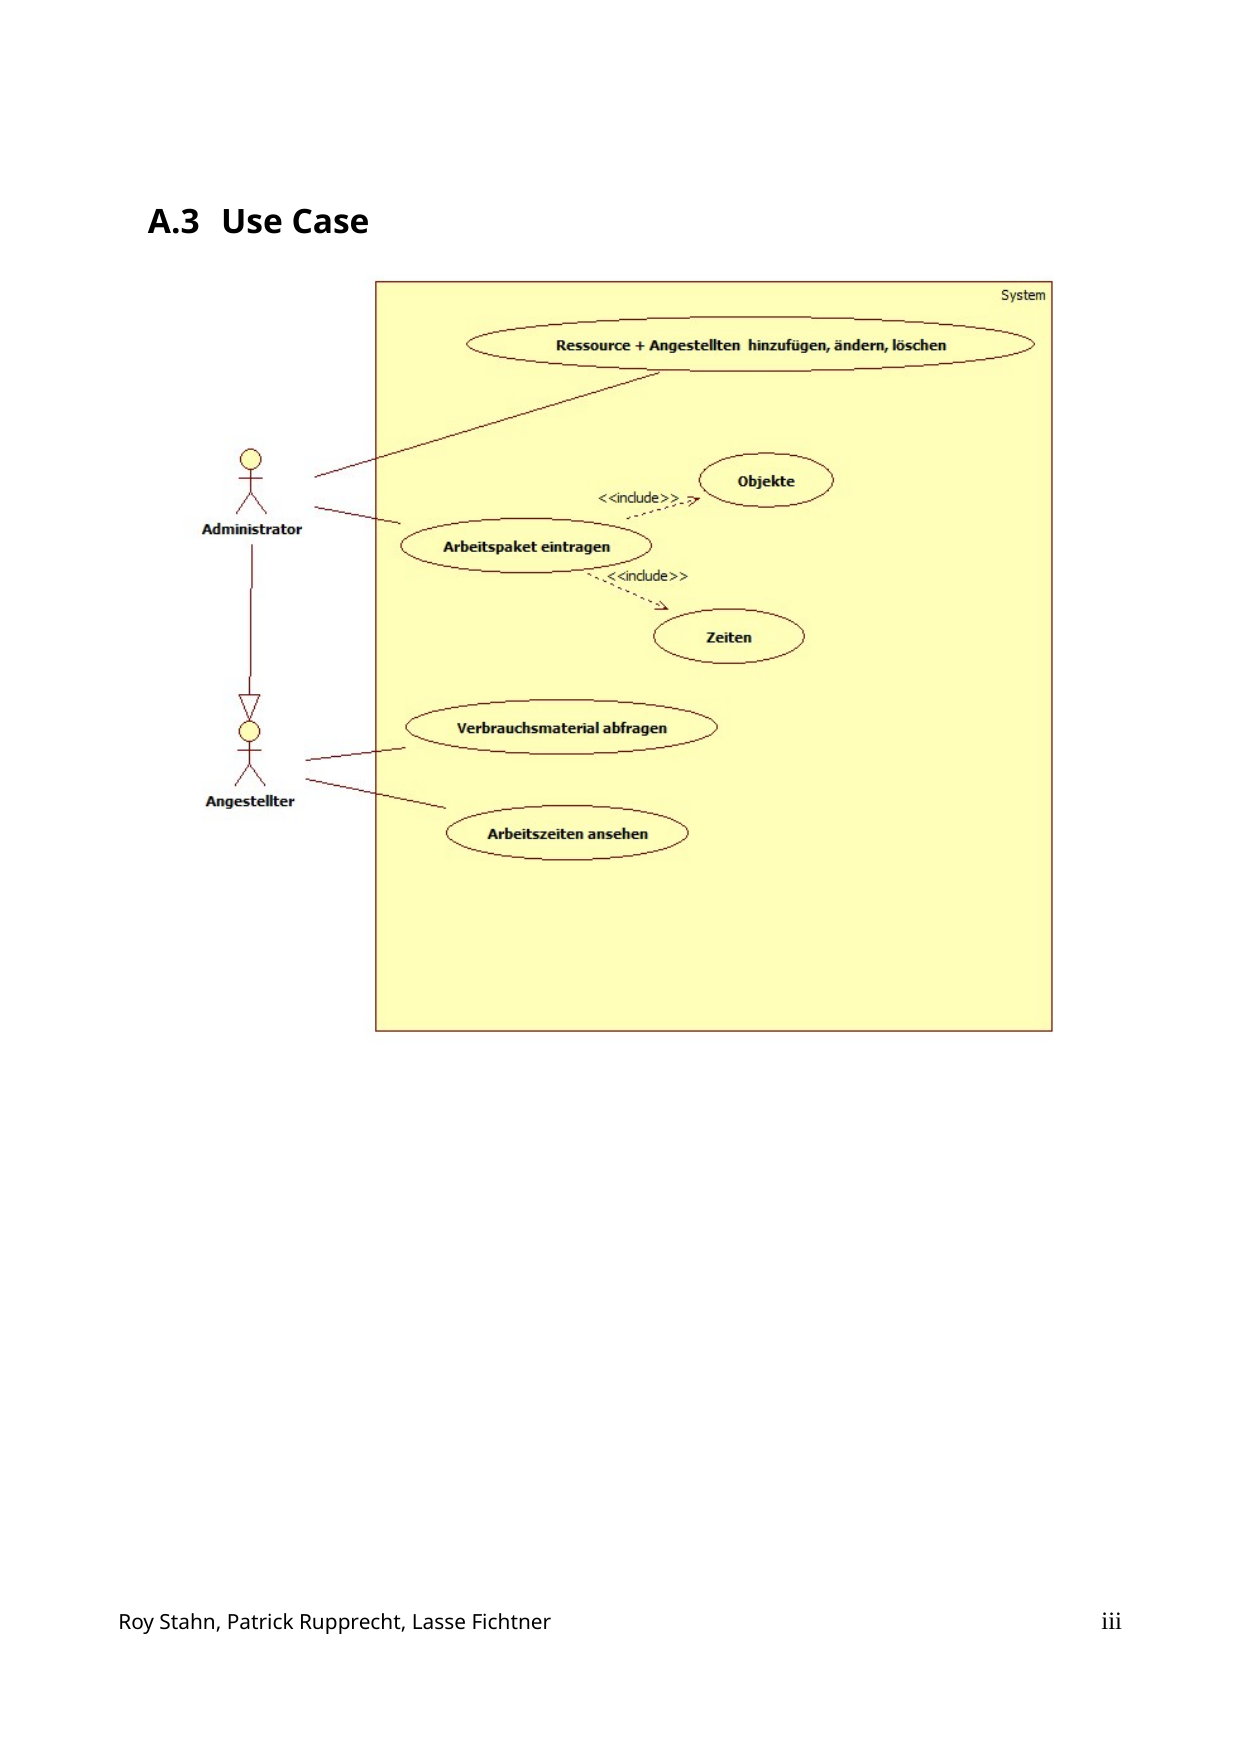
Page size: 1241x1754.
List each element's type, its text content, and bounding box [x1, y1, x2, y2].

picture [163, 256, 1078, 1057]
subtitle Use Case [148, 198, 1122, 244]
